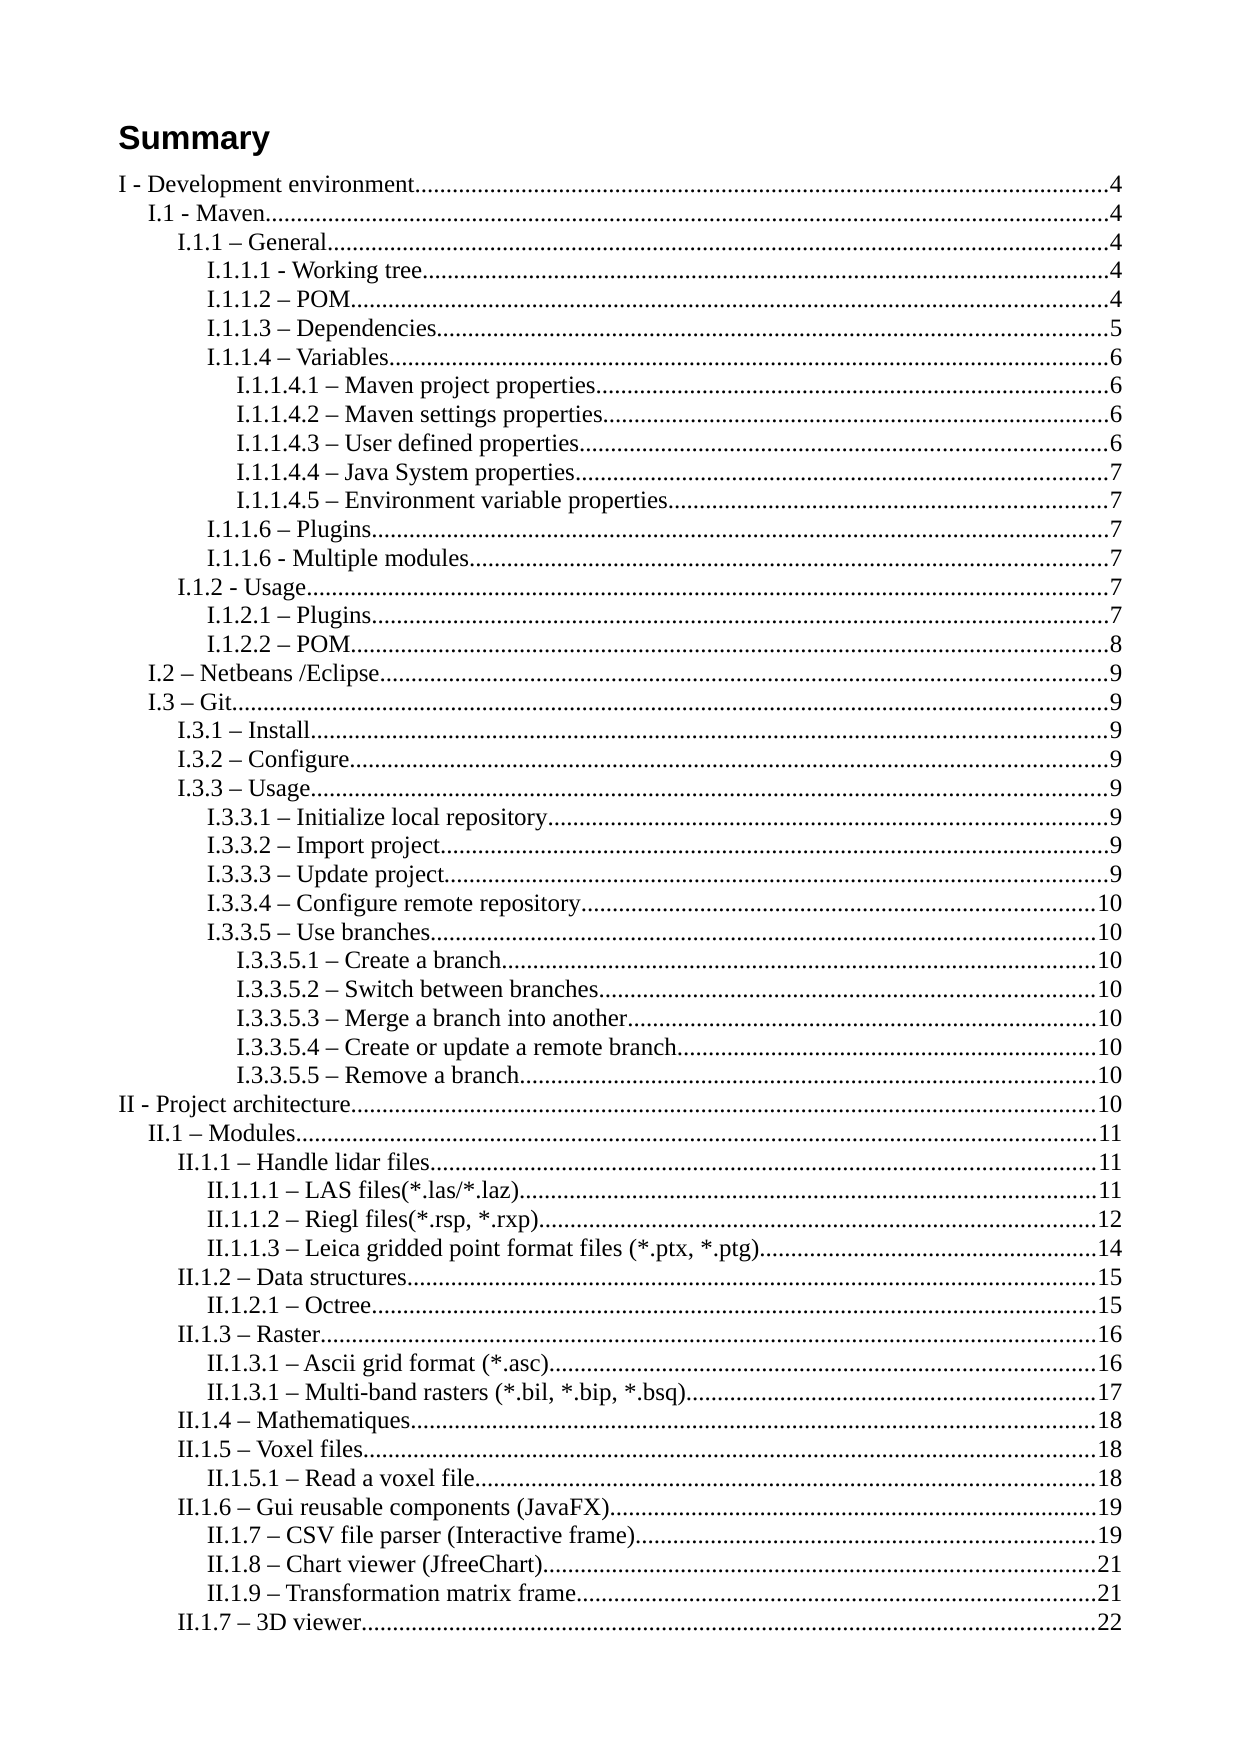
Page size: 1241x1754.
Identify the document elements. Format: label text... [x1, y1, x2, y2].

text I.3.3.5.5 – Remove a branch 10 [236, 1060, 1122, 1089]
text II.1.9 – Transformation matrix frame 21 [207, 1578, 1122, 1607]
text II.1 – Modules 11 [148, 1118, 1122, 1147]
text I.1.1.4 – Variables 6 [207, 342, 1122, 370]
text I.1.1.4.4 – Java System properties 7 [236, 457, 1122, 485]
text II.1.7 – CSV file parser (Interactive frame) 19 [207, 1520, 1122, 1549]
text I.2 – Netbeans /Eclipse 9 [148, 658, 1122, 687]
text II.1.3.1 – Ascii grid format (*.asc) 16 [207, 1348, 1122, 1377]
text I.3.3.4 – Configure remote repository 10 [207, 888, 1122, 917]
text I.1.2.1 – Plugins 7 [207, 600, 1122, 629]
subtitle Summary [118, 118, 1122, 157]
text II.1.3 – Raster 16 [177, 1319, 1122, 1348]
text II.1.7 – 3D viewer 22 [177, 1607, 1122, 1635]
text II.1.8 – Chart viewer (JfreeChart) 21 [207, 1549, 1122, 1578]
text I.1.1.3 – Dependencies 5 [207, 313, 1122, 342]
text I.1.1.6 - Multiple modules 7 [207, 543, 1122, 572]
text I.1.2 - Usage 7 [177, 572, 1122, 600]
text I.1.1.6 – Plugins 7 [207, 514, 1122, 543]
text I.1.1.4.1 – Maven project properties 6 [236, 370, 1122, 399]
text I.1.1.1 - Working tree 4 [207, 255, 1122, 284]
text II.1.3.1 – Multi-band rasters (*.bil, *.bip, *.bsq) 17 [207, 1377, 1122, 1405]
text I.3.3 – Usage 9 [177, 773, 1122, 802]
text I.1.1 – General 4 [177, 227, 1122, 255]
text I.3.3.1 – Initialize local repository 9 [207, 802, 1122, 830]
text I.3.3.5.4 – Create or update a remote branch 10 [236, 1032, 1122, 1060]
text I.1 - Maven 4 [148, 198, 1122, 227]
text II.1.2 – Data structures 15 [177, 1262, 1122, 1290]
text II - Project architecture 10 [118, 1089, 1122, 1118]
text I.1.1.4.3 – User defined properties 6 [236, 428, 1122, 457]
text II.1.6 – Gui reusable components (JavaFX) 19 [177, 1492, 1122, 1520]
text I.1.1.4.5 – Environment variable properties 7 [236, 485, 1122, 514]
text II.1.1.2 – Riegl files(*.rsp, *.rxp) 12 [207, 1204, 1122, 1233]
text I.3.3.5 – Use branches 10 [207, 917, 1122, 945]
text II.1.1 – Handle lidar files 11 [177, 1147, 1122, 1175]
text II.1.2.1 – Octree 15 [207, 1290, 1122, 1319]
text I.3.2 – Configure 9 [177, 744, 1122, 773]
text I.3.3.5.1 – Create a branch 10 [236, 945, 1122, 974]
text II.1.4 – Mathematiques 18 [177, 1405, 1122, 1434]
text I.1.1.2 – POM 4 [207, 284, 1122, 313]
text II.1.1.1 – LAS files(*.las/*.laz) 11 [207, 1175, 1122, 1204]
text I.3.1 – Install 9 [177, 715, 1122, 744]
text I.3.3.5.2 – Switch between branches 10 [236, 974, 1122, 1003]
text I.3.3.3 – Update project 9 [207, 859, 1122, 888]
text II.1.5.1 – Read a voxel file 18 [207, 1463, 1122, 1492]
text II.1.5 – Voxel files 18 [177, 1434, 1122, 1463]
text I.1.1.4.2 – Maven settings properties 6 [236, 399, 1122, 428]
text I - Development environment 4 [118, 169, 1122, 198]
text I.3.3.5.3 – Merge a branch into another 10 [236, 1003, 1122, 1032]
text I.3 – Git 9 [148, 687, 1122, 715]
text I.1.2.2 – POM 8 [207, 629, 1122, 658]
text I.3.3.2 – Import project 9 [207, 830, 1122, 859]
text II.1.1.3 – Leica gridded point format files (*.ptx, *.ptg) 14 [207, 1233, 1122, 1262]
